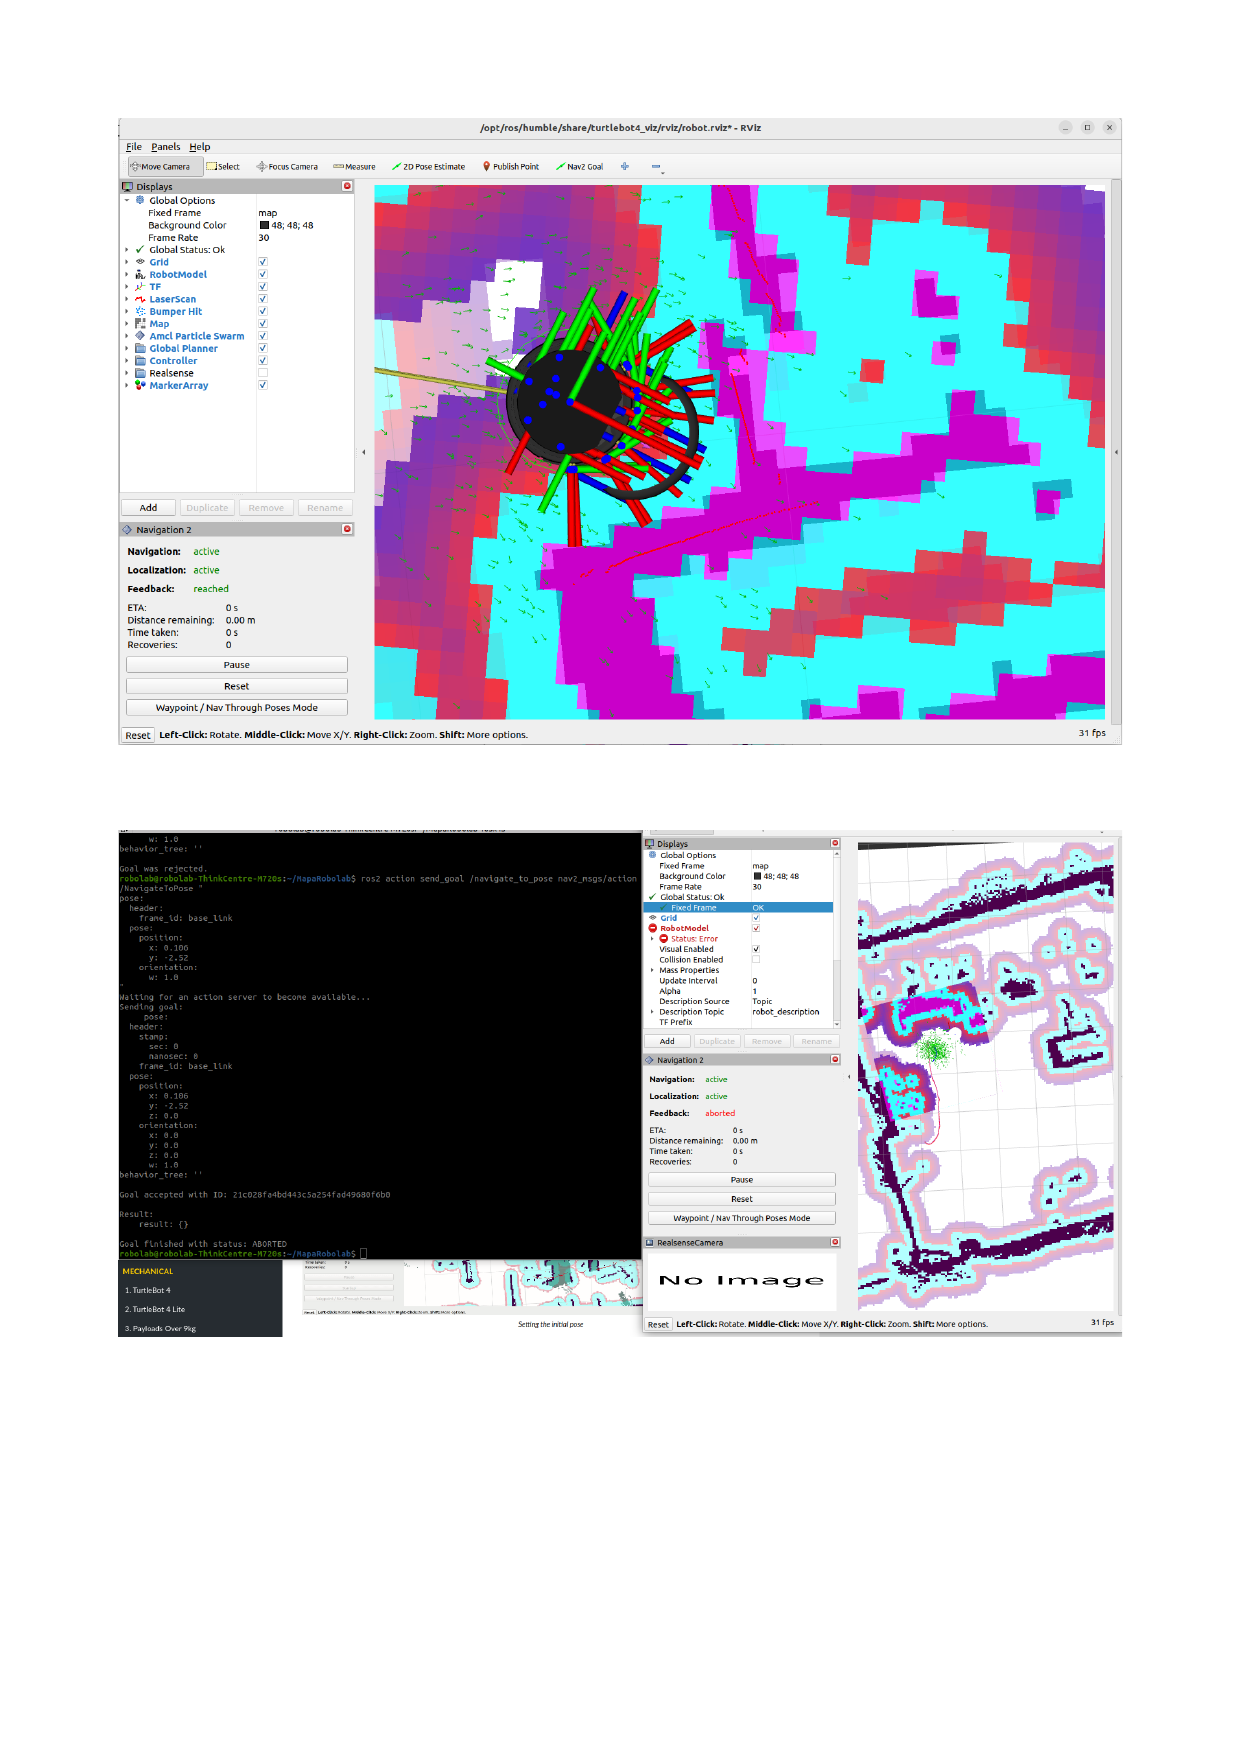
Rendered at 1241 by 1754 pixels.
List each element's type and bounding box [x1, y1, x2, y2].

picture [118, 830, 1123, 1337]
picture [118, 118, 1123, 745]
